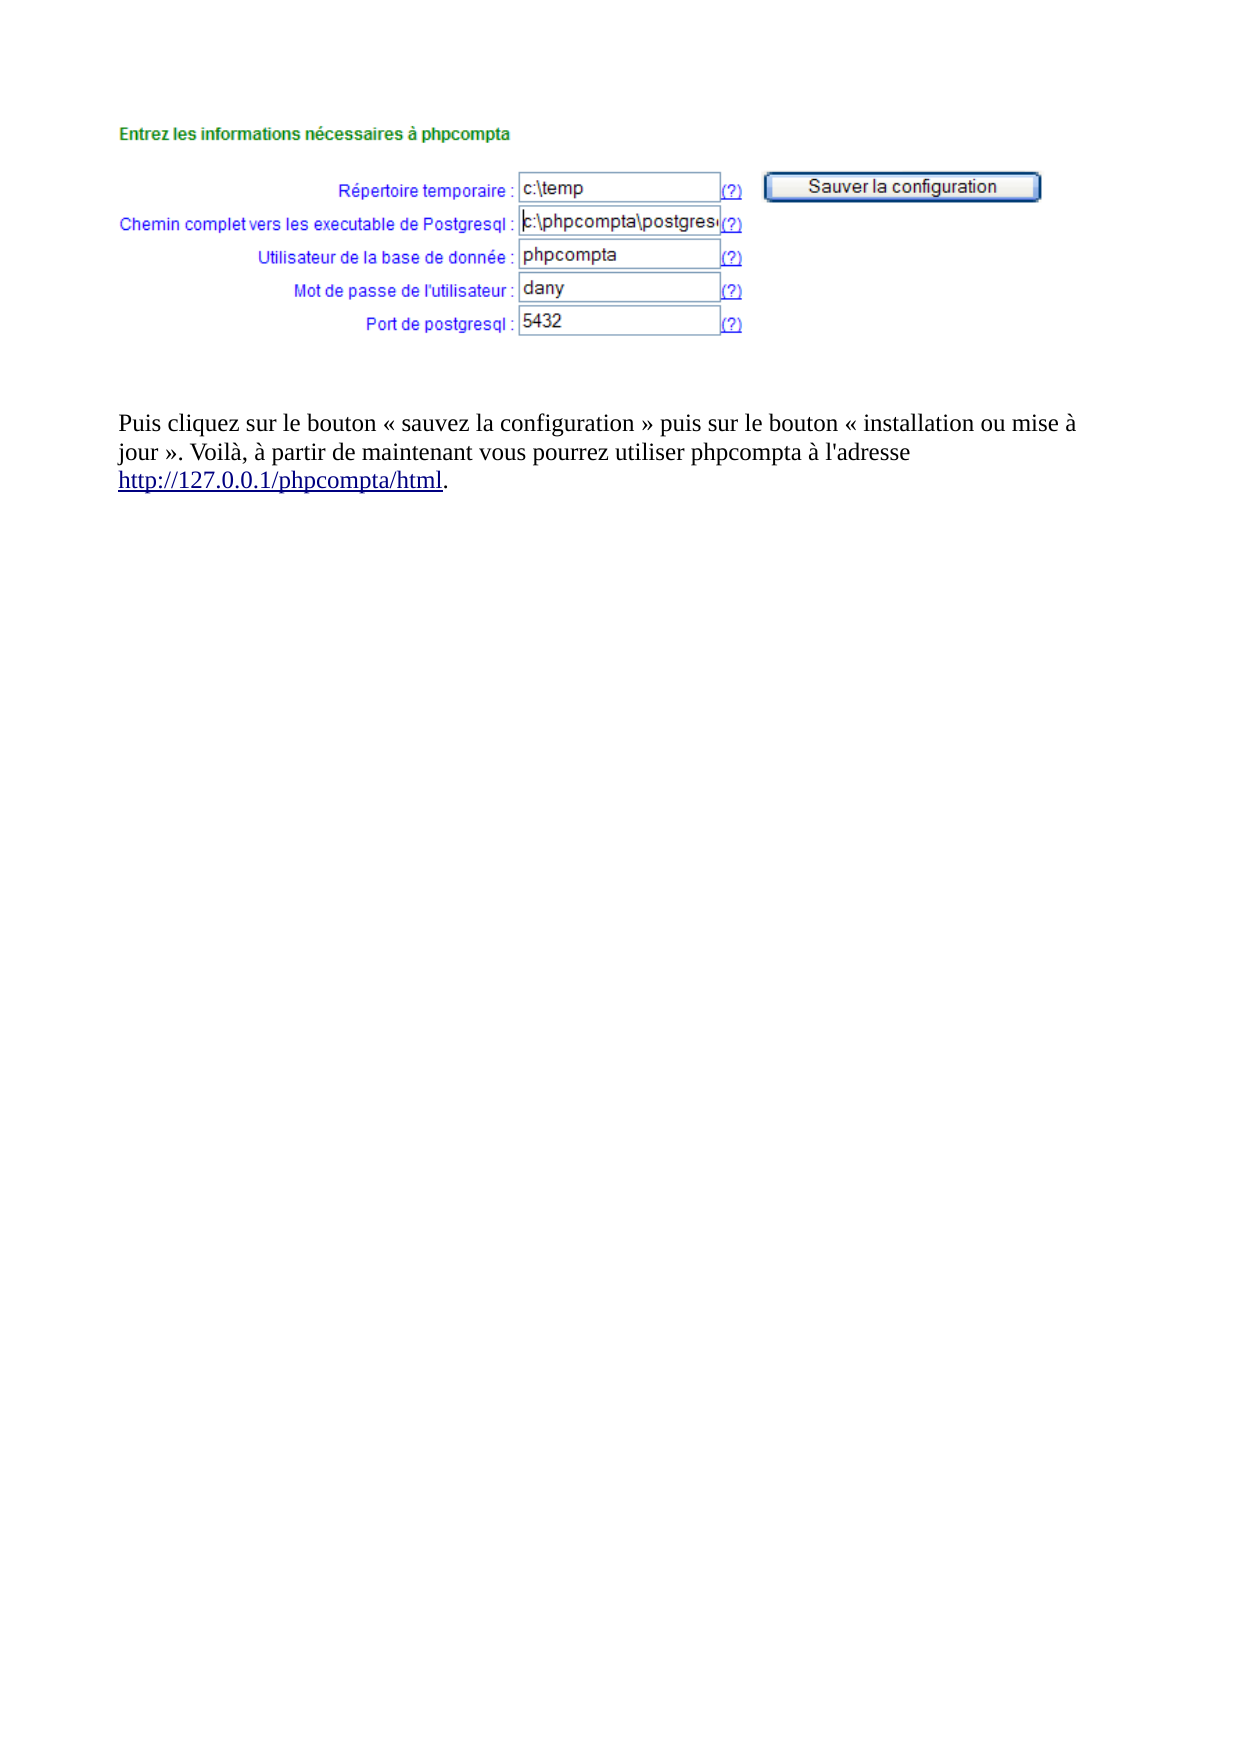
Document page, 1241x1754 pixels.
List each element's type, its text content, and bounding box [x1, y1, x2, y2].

picture [118, 118, 1122, 408]
text Puis cliquez sur le bouton « sauvez la configuration » puis sur le bouton « installation ou mise à jour ». Voilà, à partir de maintenant vous pourrez utiliser phpcompta à l'adresse http://127.0.0.1/phpcompta/html. [118, 408, 1122, 494]
